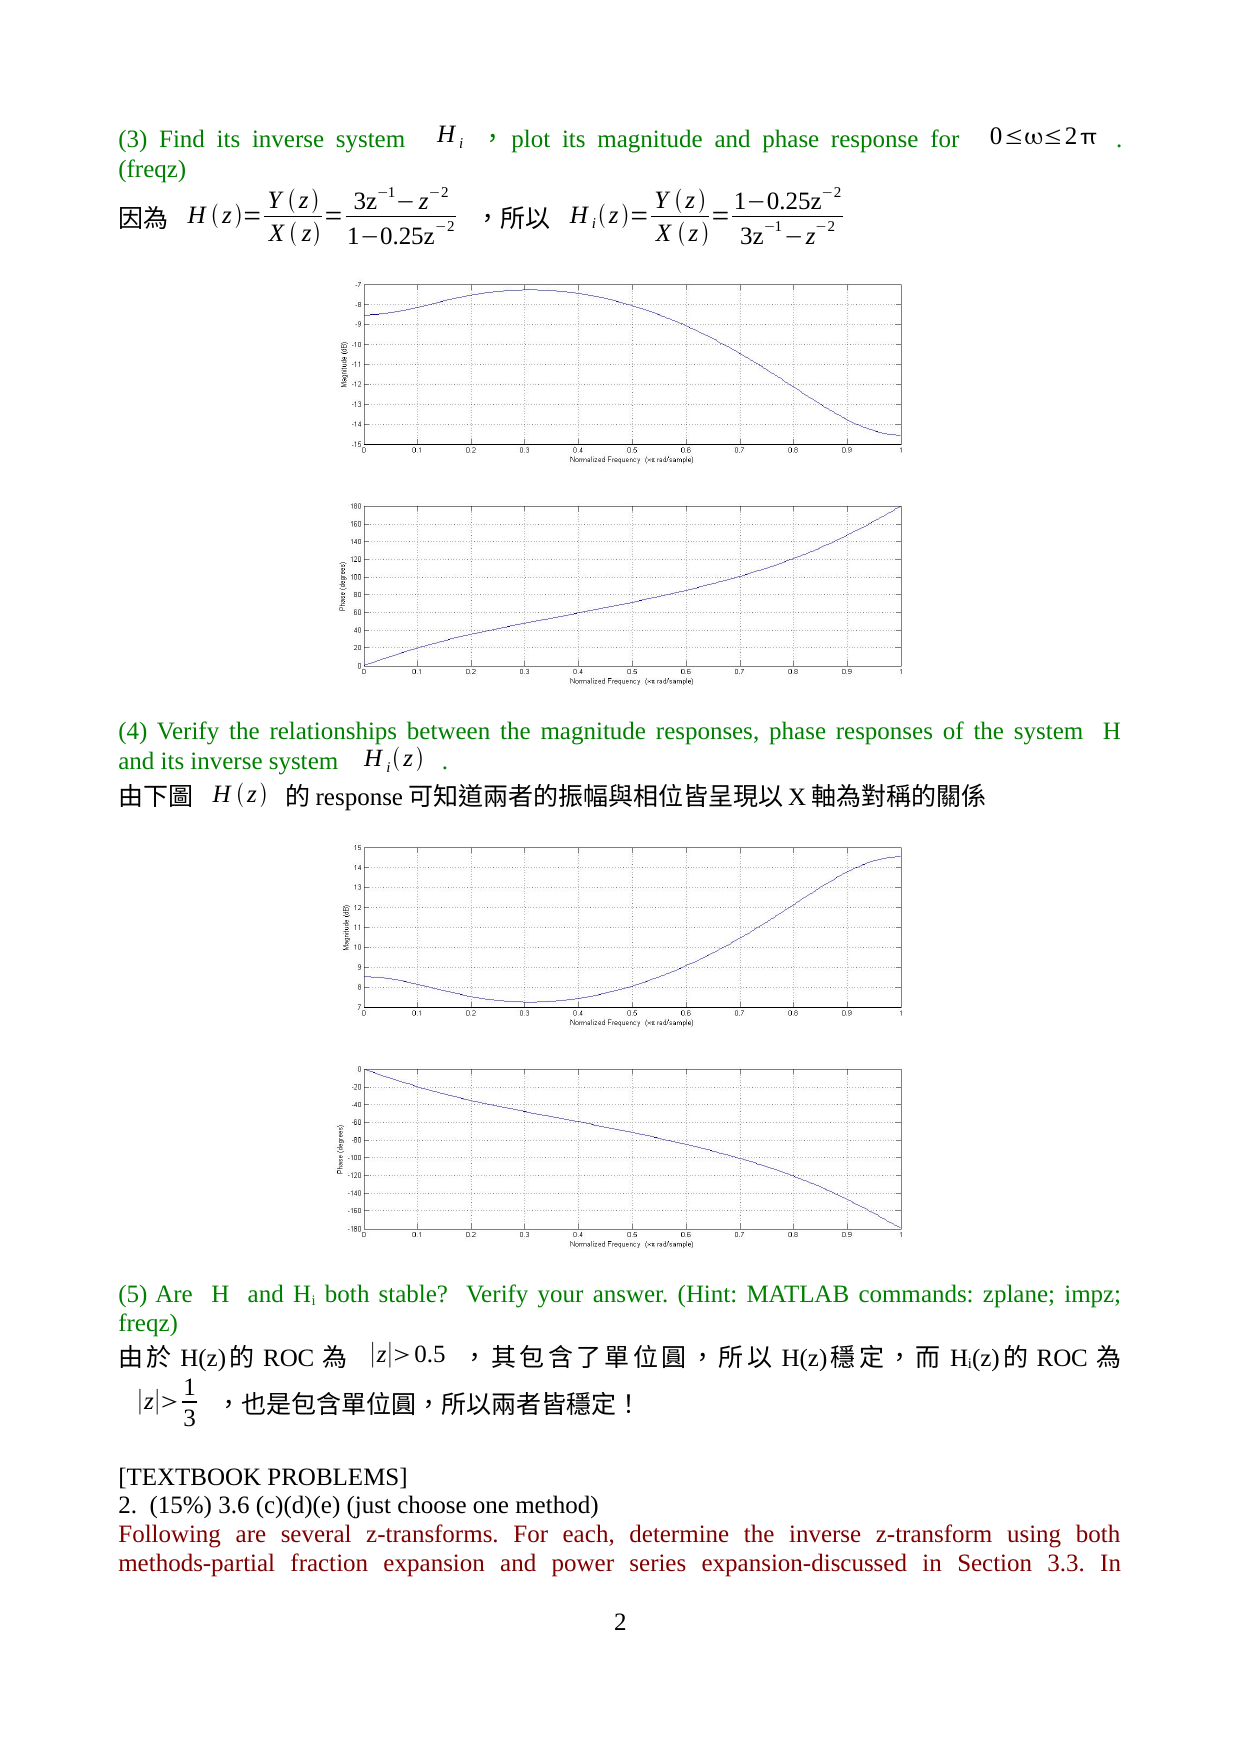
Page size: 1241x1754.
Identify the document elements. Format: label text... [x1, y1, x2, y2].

text (3) Find its inverse system ，plot its magnitude and phase response for . (freqz) [118, 118, 1122, 183]
text [TEXTBOOK PROBLEMS] [118, 1462, 1122, 1490]
text 由下圖的response可知道兩者的振幅與相位皆呈現以X軸為對稱的關係 [118, 776, 1122, 812]
text 因為，所以 [118, 183, 1122, 249]
picture [273, 249, 967, 717]
text Following are several z-transforms. For each, determine the inverse z-transform using both methods-partial fraction expansion and power series expansion-discussed in Section 3.3. In [118, 1519, 1122, 1577]
picture [273, 812, 967, 1280]
text 2. (15%) 3.6 (c)(d)(e) (just choose one method) [118, 1490, 1122, 1519]
text (5) Are H and Hi both stable? Verify your answer. (Hint: MATLAB commands: zplane; impz; freqz) [118, 842, 1122, 1337]
text (4) Verify the relationships between the magnitude responses, phase responses of the system H and its inverse system . [118, 279, 1122, 776]
text 由於H(z)的ROC為，其包含了單位圓，所以H(z)穩定，而Hi(z)的ROC為，也是包含單位圓，所以兩者皆穩定！ [118, 1337, 1122, 1432]
